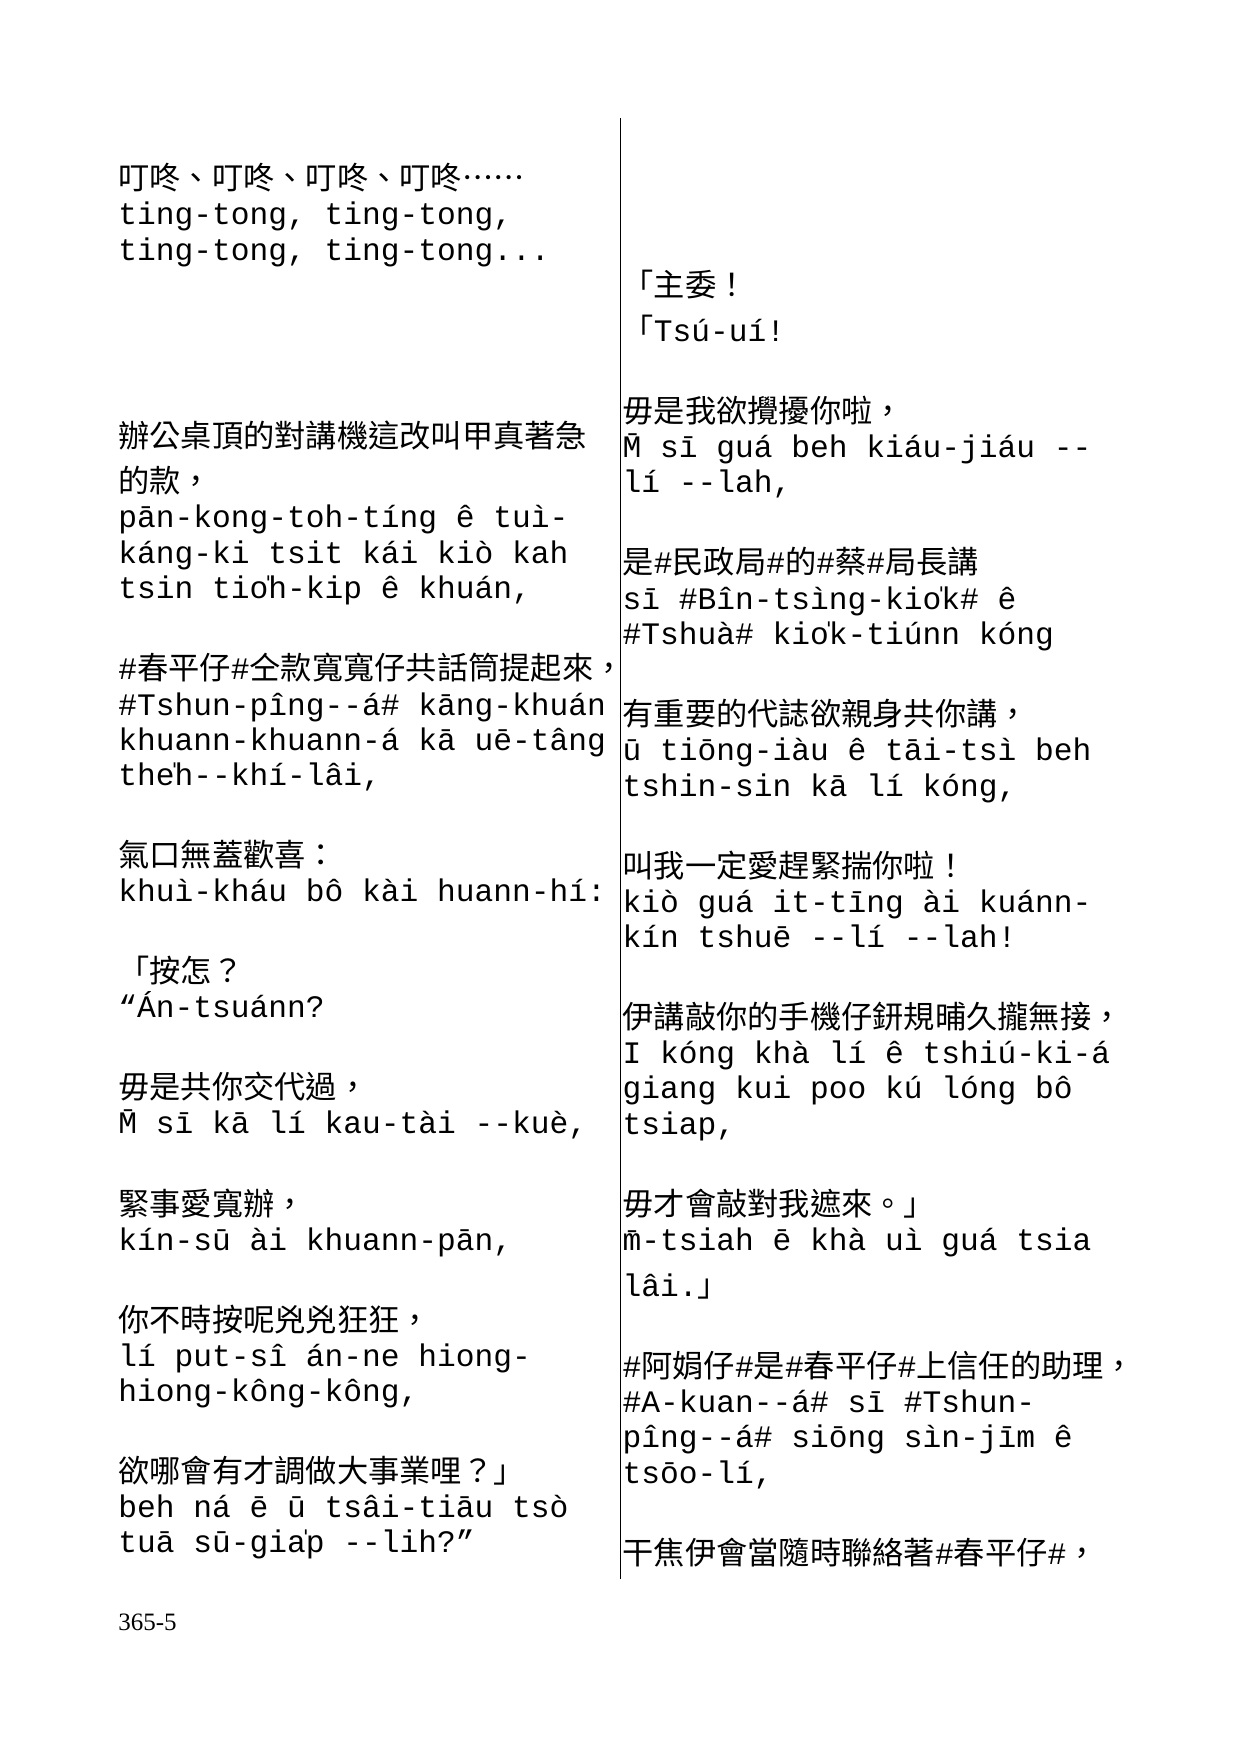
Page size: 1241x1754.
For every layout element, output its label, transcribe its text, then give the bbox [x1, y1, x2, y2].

text 有重要的代誌欲親身共你講， [622, 689, 1122, 734]
text kiò guá it-tīng ài kuánn-kín tshuē --lí --lah! [622, 886, 1122, 957]
text 叮咚、叮咚、叮咚、叮咚…… [118, 153, 618, 199]
text 叫我一定愛趕緊揣你啦！ [622, 841, 1122, 886]
text #A-kuan--á# sī #Tshun-pîng--á# siōng sìn-jīm ê tsōo-lí, [622, 1386, 1122, 1493]
text beh ná ē ū tsâi-tiāu tsò tuā sū-gia̍p --lih?” [118, 1491, 618, 1562]
text khuì-kháu bô kài huann-hí: [118, 876, 618, 911]
text lí put-sî án-ne hiong-hiong-kông-kông, [118, 1340, 618, 1411]
text kín-sū ài khuann-pān, [118, 1224, 618, 1259]
text 毋才會敲對我遮來。」 [622, 1179, 1122, 1224]
text “Án-tsuánn? [118, 992, 618, 1027]
text ū tiōng-iàu ê tāi-tsì beh tshin-sin kā lí kóng, [622, 734, 1122, 805]
text #阿娟仔#是#春平仔#上信任的助理， [622, 1341, 1122, 1386]
text 毋是共你交代過， [118, 1063, 618, 1108]
text m̄-tsiah ē khà uì guá tsia lâi.」 [622, 1224, 1122, 1305]
text pān-kong-toh-tíng ê tuì-káng-ki tsit kái kiò kah tsin tio̍h-kip ê khuán, [118, 502, 618, 608]
text 伊講敲你的手機仔鈃規晡久攏無接， [622, 992, 1122, 1037]
text 辦公桌頂的對講機這改叫甲真著急的款， [118, 411, 618, 502]
text #Tshun-pîng--á# kāng-khuán khuann-khuann-á kā uē-tâng the̍h--khí-lâi, [118, 689, 618, 795]
text 「主委！ [622, 260, 1122, 305]
text I kóng khà lí ê tshiú-ki-á giang kui poo kú lóng bô tsiap, [622, 1037, 1122, 1144]
text 氣口無蓋歡喜： [118, 831, 618, 876]
text #春平仔#仝款寬寬仔共話筒提起來， [118, 643, 618, 689]
text ting-tong, ting-tong, ting-tong, ting-tong... [118, 199, 618, 269]
text M̄ sī guá beh kiáu-jiáu --lí --lah, [622, 431, 1122, 502]
text 欲哪會有才調做大事業哩？」 [118, 1446, 618, 1491]
text 毋是我欲攪擾你啦， [622, 386, 1122, 431]
text 干焦伊會當隨時聯絡著#春平仔#， [622, 1528, 1122, 1574]
text 是#民政局#的#蔡#局長講 [622, 537, 1122, 583]
text 緊事愛寬辦， [118, 1179, 618, 1224]
text sī #Bîn-tsìng-kio̍k# ê #Tshuà# kio̍k-tiúnn kóng [622, 583, 1122, 654]
text 你不時按呢兇兇狂狂， [118, 1295, 618, 1340]
text 「按怎？ [118, 947, 618, 992]
text 「Tsú-uí! [622, 305, 1122, 351]
text M̄ sī kā lí kau-tài --kuè, [118, 1108, 618, 1143]
